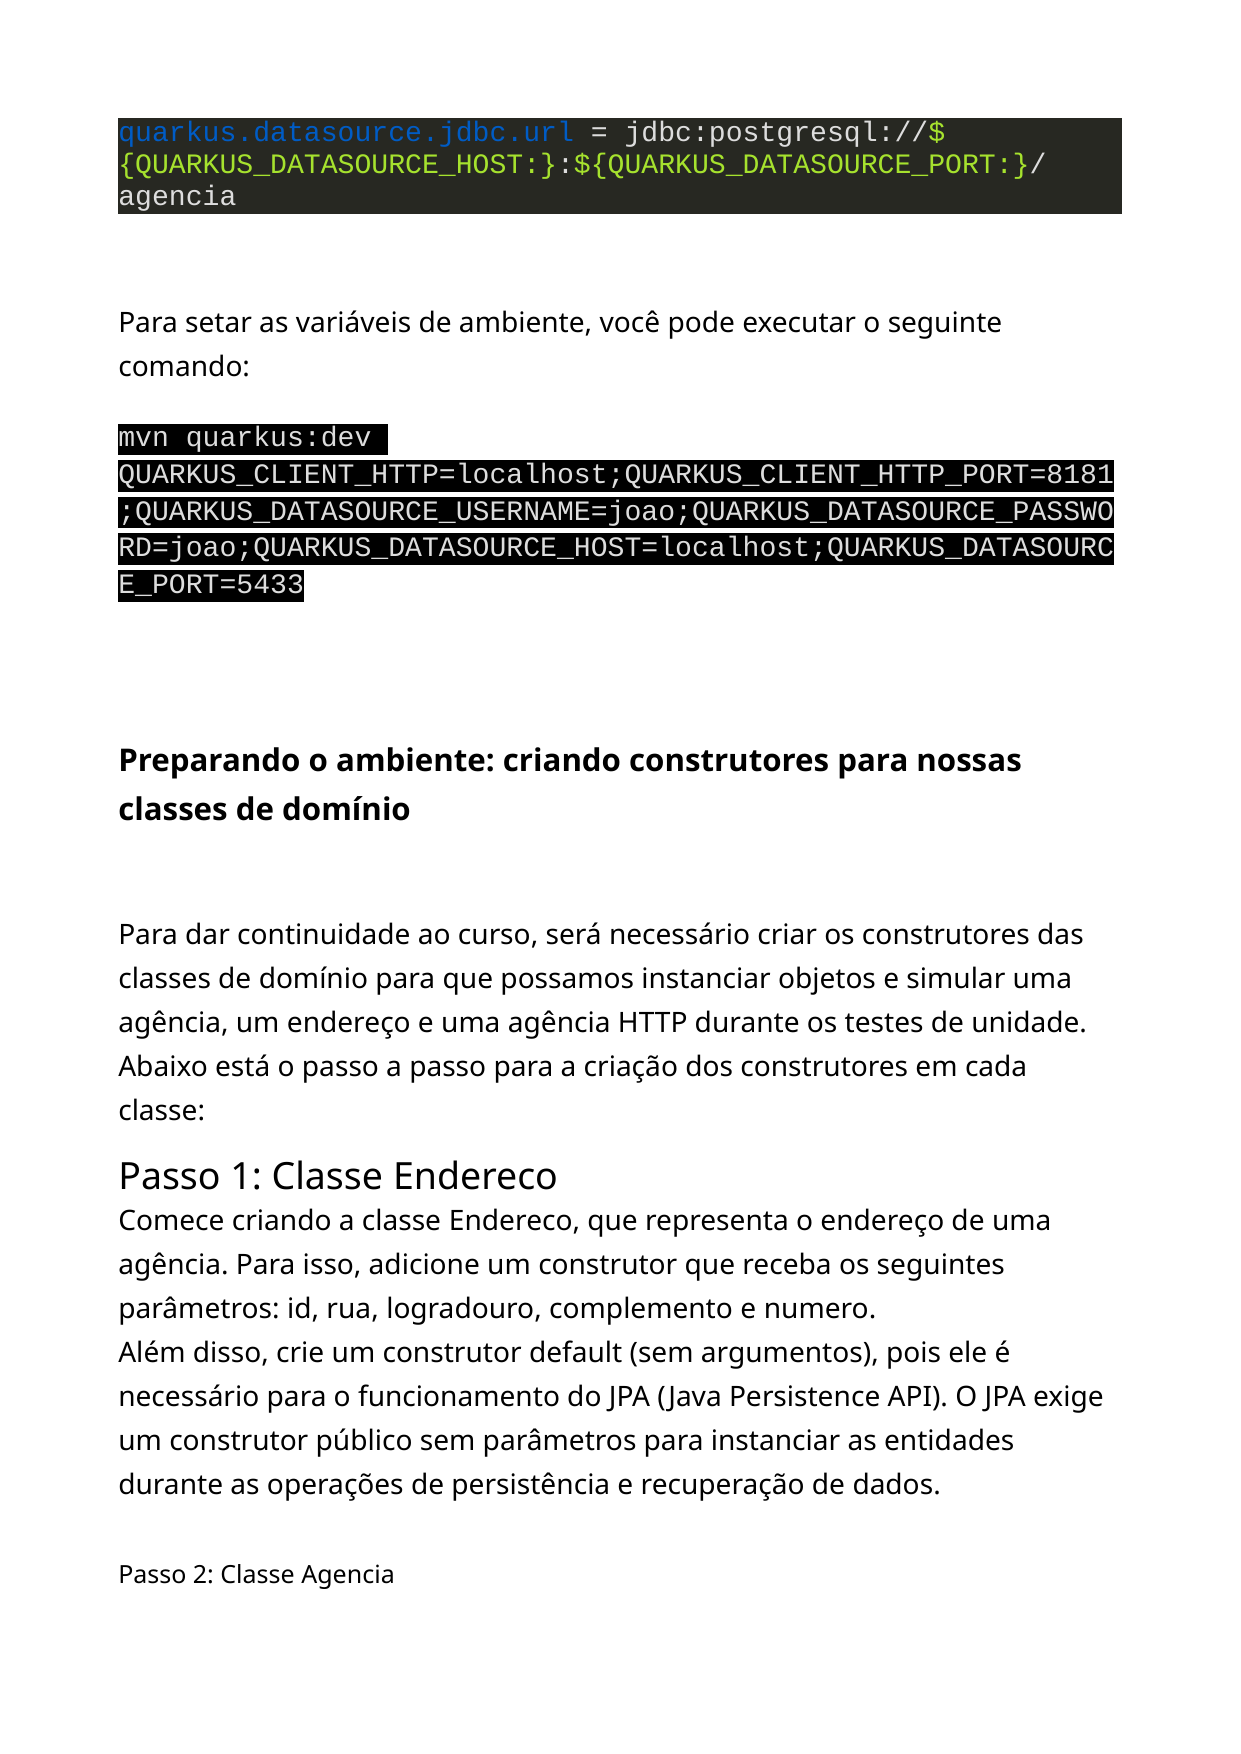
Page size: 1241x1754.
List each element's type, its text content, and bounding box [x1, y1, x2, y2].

text mvn quarkus:dev QUARKUS_CLIENT_HTTP=localhost;QUARKUS_CLIENT_HTTP_PORT=8181;QUARKUS_DATASOURCE_USERNAME=joao;QUARKUS_DATASOURCE_PASSWORD=joao;QUARKUS_DATASOURCE_HOST=localhost;QUARKUS_DATASOURCE_PORT=5433 [118, 390, 1122, 602]
subtitle Passo 1: Classe Endereco [118, 1149, 1122, 1200]
text quarkus.datasource.jdbc.url = jdbc:postgresql://${QUARKUS_DATASOURCE_HOST:}:${QUARKUS_DATASOURCE_PORT:}/agencia [118, 118, 1122, 214]
text Para setar as variáveis de ambiente, você pode executar o seguinte comando: [118, 302, 1122, 384]
text Comece criando a classe Endereco, que representa o endereço de uma agência. Para isso, adicione um construtor que receba os seguintes parâmetros: id, rua, logradouro, complemento e numero. [118, 1200, 1122, 1327]
text Preparando o ambiente: criando construtores para nossas classes de domínio [118, 738, 1122, 830]
text Passo 2: Classe Agencia [118, 1523, 1122, 1591]
text Além disso, crie um construtor default (sem argumentos), pois ele é necessário para o funcionamento do JPA (Java Persistence API). O JPA exige um construtor público sem parâmetros para instanciar as entidades durante as operações de persistência e recuperação de dados. [118, 1332, 1122, 1503]
text Para dar continuidade ao curso, será necessário criar os construtores das classes de domínio para que possamos instanciar objetos e simular uma agência, um endereço e uma agência HTTP durante os testes de unidade. Abaixo está o passo a passo para a criação dos construtores em cada classe: [118, 914, 1122, 1129]
